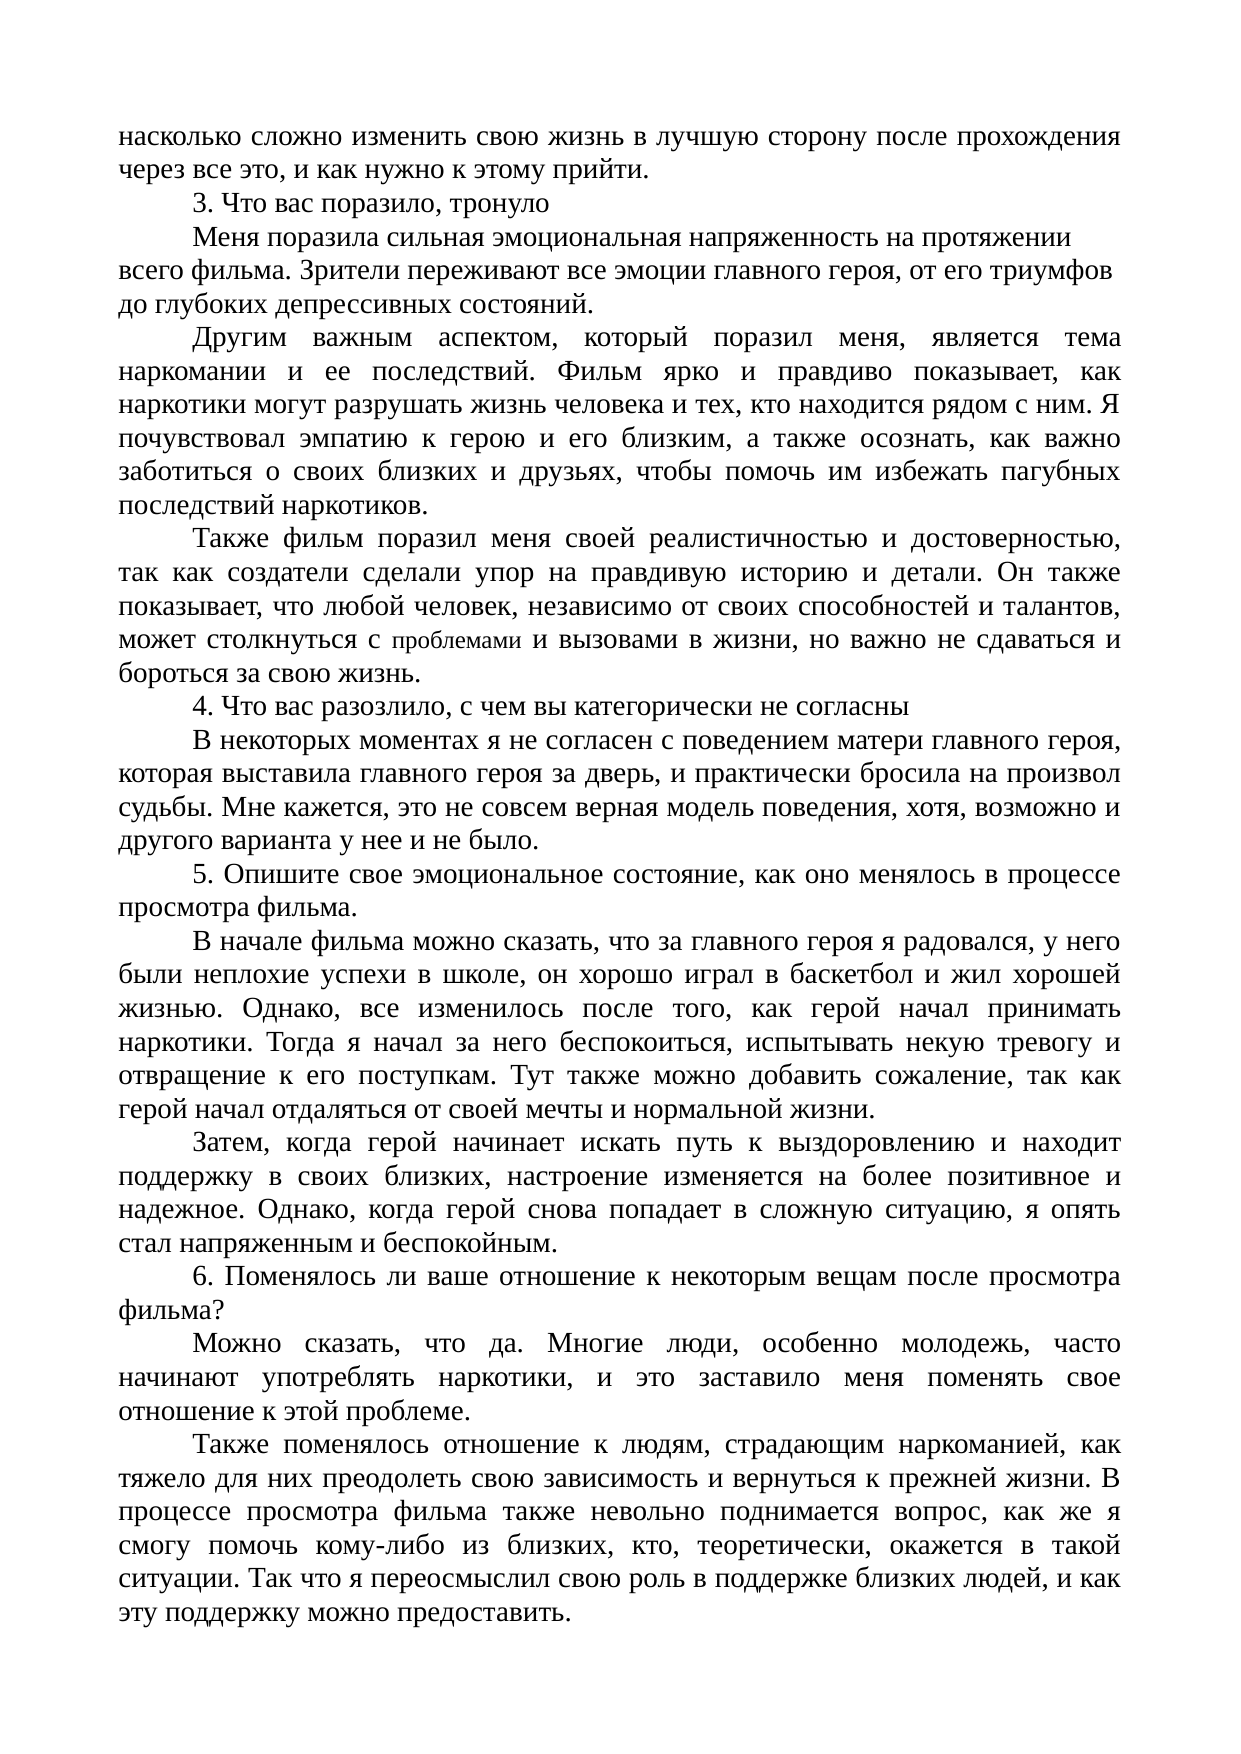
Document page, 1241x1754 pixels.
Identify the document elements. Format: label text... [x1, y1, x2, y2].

text Меня поразила сильная эмоциональная напряженность на протяжении всего фильма. Зрители переживают все эмоции главного героя, от его триумфов до глубоких депрессивных состояний. [118, 219, 1122, 319]
text В начале фильма можно сказать, что за главного героя я радовался, у него были неплохие успехи в школе, он хорошо играл в баскетбол и жил хорошей жизнью. Однако, все изменилось после того, как герой начал принимать наркотики. Тогда я начал за него беспокоиться, испытывать некую тревогу и отвращение к его поступкам. Тут также можно добавить сожаление, так как герой начал отдаляться от своей мечты и нормальной жизни. [118, 923, 1122, 1124]
text 5. Опишите свое эмоциональное состояние, как оно менялось в процессе просмотра фильма. [118, 856, 1122, 923]
text Другим важным аспектом, который поразил меня, является тема наркомании и ее последствий. Фильм ярко и правдиво показывает, как наркотики могут разрушать жизнь человека и тех, кто находится рядом с ним. Я почувствовал эмпатию к герою и его близким, а также осознать, как важно заботиться о своих близких и друзьях, чтобы помочь им избежать пагубных последствий наркотиков. [118, 319, 1122, 521]
text 6. Поменялось ли ваше отношение к некоторым вещам после просмотра фильма? [118, 1258, 1122, 1326]
text 3. Что вас поразило, тронуло [118, 185, 1122, 219]
text насколько сложно изменить свою жизнь в лучшую сторону после прохождения через все это, и как нужно к этому прийти. [118, 118, 1122, 185]
text Также фильм поразил меня своей реалистичностью и достоверностью, так как создатели сделали упор на правдивую историю и детали. Он также показывает, что любой человек, независимо от своих способностей и талантов, может столкнуться с проблемами и вызовами в жизни, но важно не сдаваться и бороться за свою жизнь. [118, 521, 1122, 688]
text Также поменялось отношение к людям, страдающим наркоманией, как тяжело для них преодолеть свою зависимость и вернуться к прежней жизни. В процессе просмотра фильма также невольно поднимается вопрос, как же я смогу помочь кому-либо из близких, кто, теоретически, окажется в такой ситуации. Так что я переосмыслил свою роль в поддержке близких людей, и как эту поддержку можно предоставить. [118, 1426, 1122, 1627]
text Затем, когда герой начинает искать путь к выздоровлению и находит поддержку в своих близких, настроение изменяется на более позитивное и надежное. Однако, когда герой снова попадает в сложную ситуацию, я опять стал напряженным и беспокойным. [118, 1124, 1122, 1258]
text Можно сказать, что да. Многие люди, особенно молодежь, часто начинают употреблять наркотики, и это заставило меня поменять свое отношение к этой проблеме. [118, 1326, 1122, 1426]
text 4. Что вас разозлило, с чем вы категорически не согласны [118, 688, 1122, 722]
text В некоторых моментах я не согласен с поведением матери главного героя, которая выставила главного героя за дверь, и практически бросила на произвол судьбы. Мне кажется, это не совсем верная модель поведения, хотя, возможно и другого варианта у нее и не было. [118, 722, 1122, 856]
